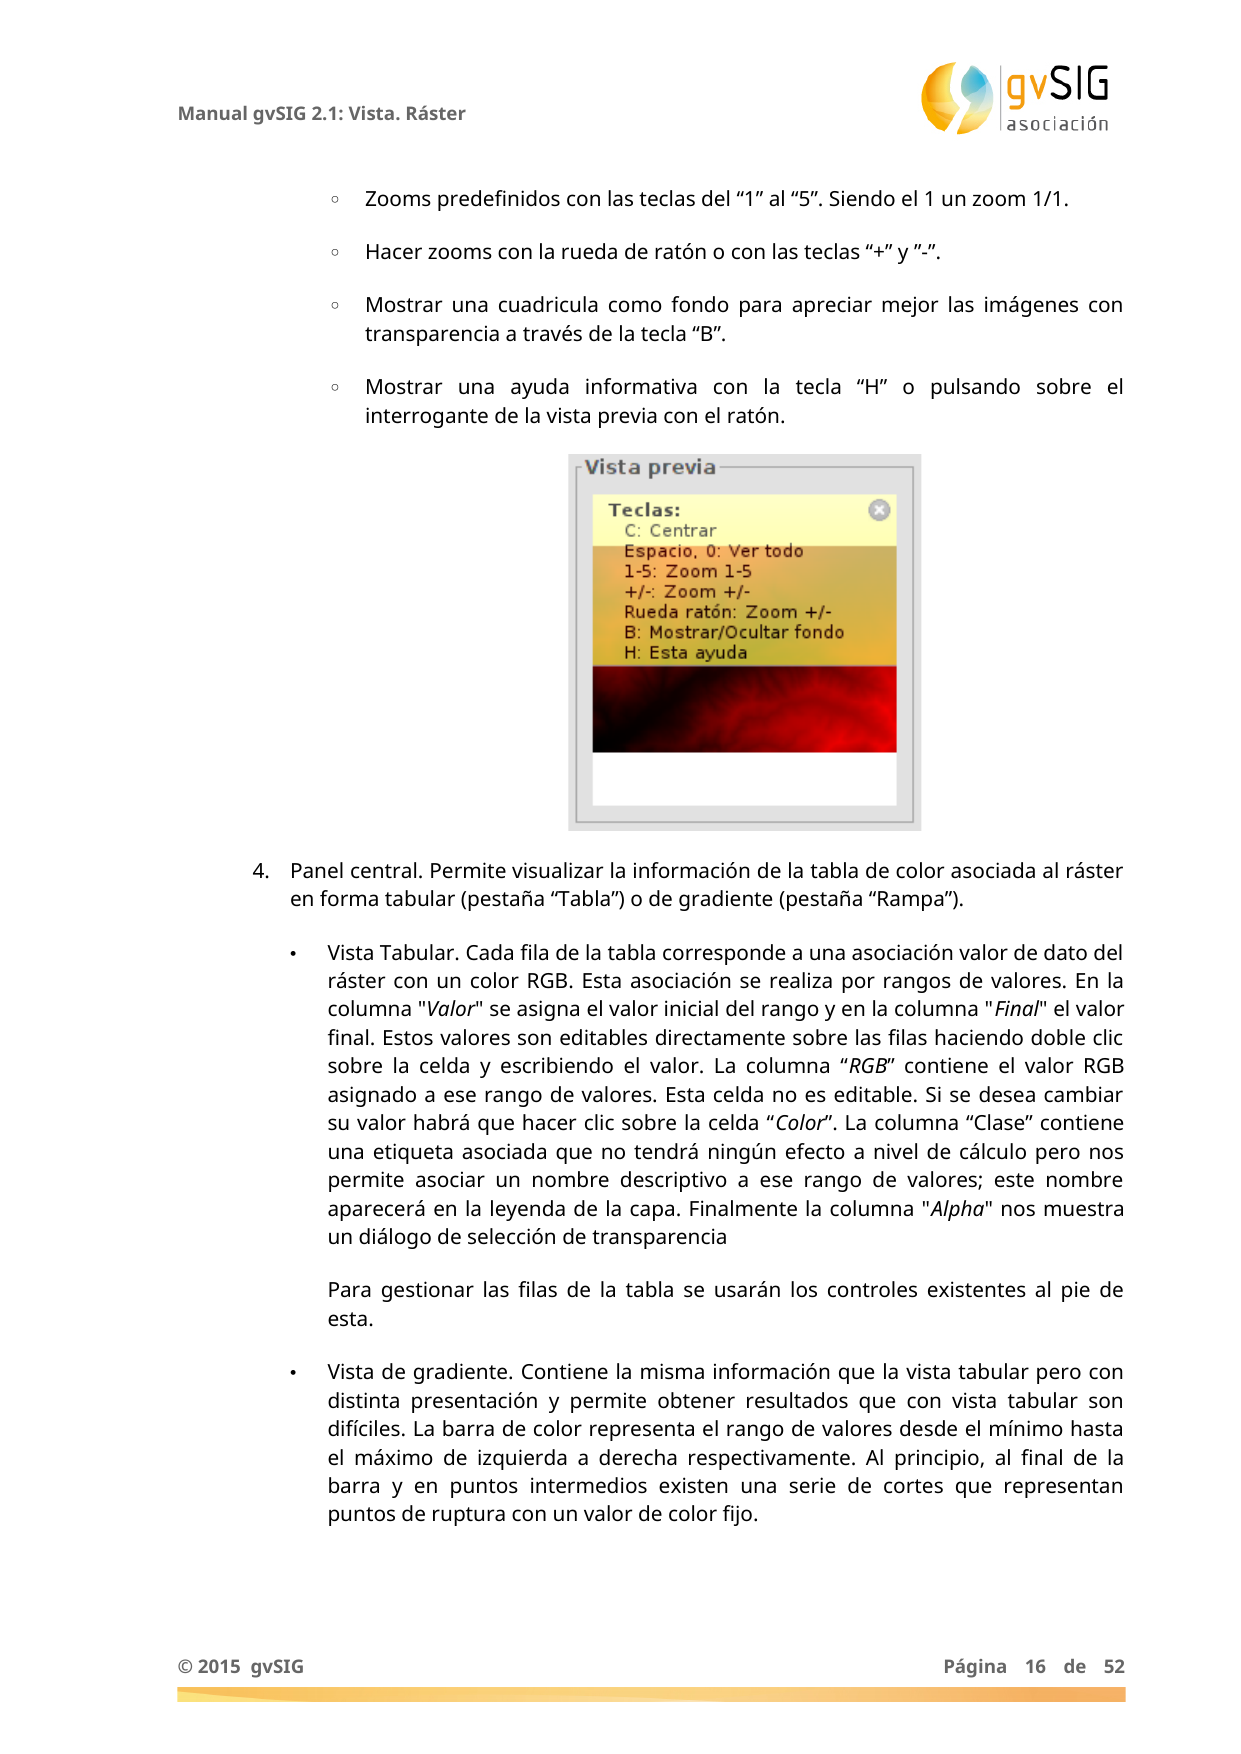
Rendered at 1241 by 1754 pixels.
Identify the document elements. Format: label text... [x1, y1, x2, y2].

list Panel central. Permite visualizar la información de la tabla de color asociada al ráster en forma tabular (pestaña “Tabla”) o de gradiente (pestaña “Rampa”). [252, 856, 1125, 913]
picture [902, 47, 1122, 148]
picture [568, 454, 922, 831]
list Vista de gradiente. Contiene la misma información que la vista tabular pero con distinta presentación y permite obtener resultados que con vista tabular son difíciles. La barra de color representa el rango de valores desde el mínimo hasta el máximo de izquierda a derecha respectivamente. Al principio, al final de la barra y en puntos intermedios existen una serie de cortes que representan puntos de ruptura con un valor de color fijo. [290, 1357, 1125, 1528]
list Vista Tabular. Cada fila de la tabla corresponde a una asociación valor de dato del ráster con un color RGB. Esta asociación se realiza por rangos de valores. En la columna "Valor" se asigna el valor inicial del rango y en la columna "Final" el valor final. Estos valores son editables directamente sobre las filas haciendo doble clic sobre la celda y escribiendo el valor. La columna “RGB” contiene el valor RGB asignado a ese rango de valores. Esta celda no es editable. Si se desea cambiar su valor habrá que hacer clic sobre la celda “Color”. La columna “Clase” contiene una etiqueta asociada que no tendrá ningún efecto a nivel de cálculo pero nos permite asociar un nombre descriptivo a ese rango de valores; este nombre aparecerá en la leyenda de la capa. Finalmente la columna "Alpha" nos muestra un diálogo de selección de transparencia [290, 938, 1125, 1251]
list Mostrar una cuadricula como fondo para apreciar mejor las imágenes con transparencia a través de la tecla “B”. [327, 291, 1125, 347]
list Para gestionar las filas de la tabla se usarán los controles existentes al pie de esta. [290, 1276, 1125, 1332]
list Hacer zooms con la rueda de ratón o con las teclas “+” y ”-”. [327, 237, 1125, 266]
picture [177, 1687, 1126, 1702]
list Mostrar una ayuda informativa con la tecla “H” o pulsando sobre el interrogante de la vista previa con el ratón. [327, 372, 1125, 429]
list Zooms predefinidos con las teclas del “1” al “5”. Siendo el 1 un zoom 1/1. [327, 184, 1125, 212]
